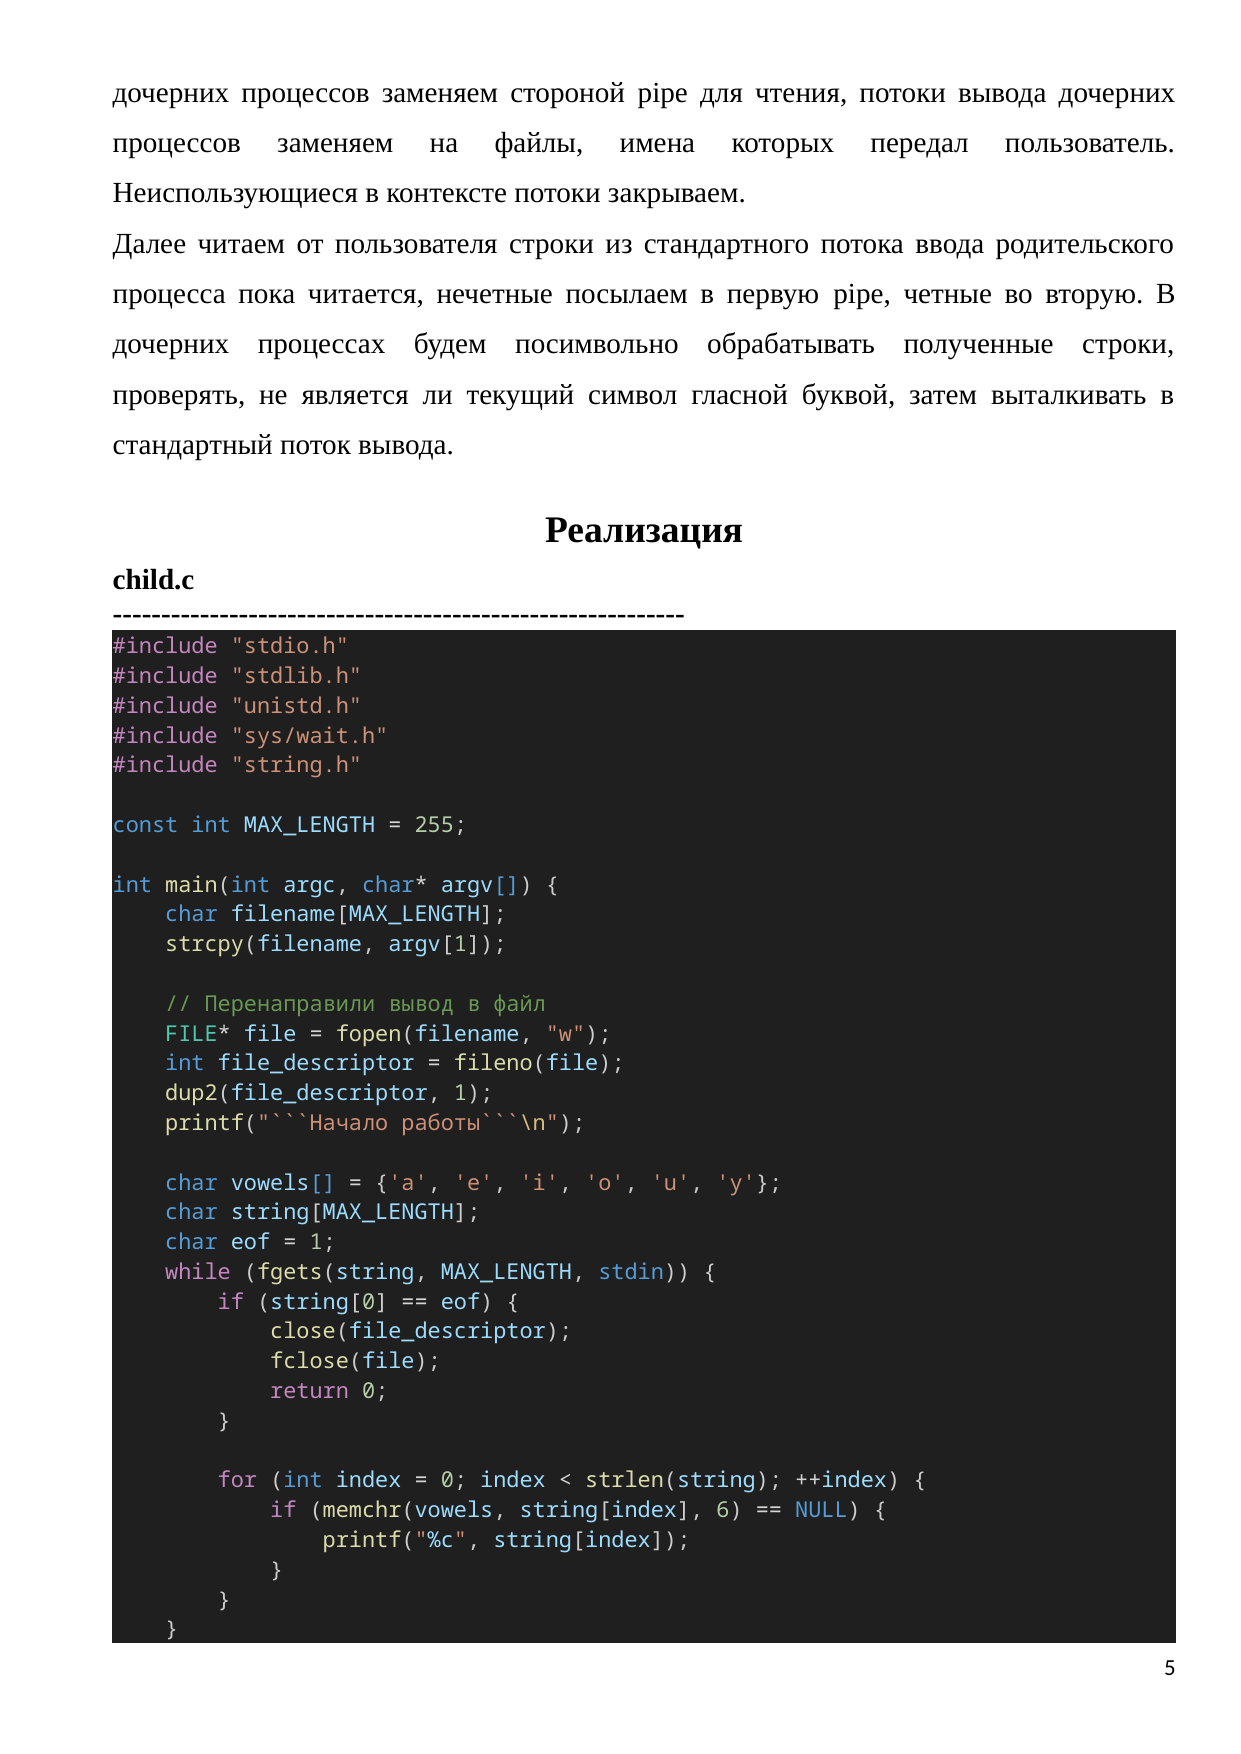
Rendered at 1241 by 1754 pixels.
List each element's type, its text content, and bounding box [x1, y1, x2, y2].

text int file_descriptor = fileno(file); [112, 1047, 1176, 1077]
text char eof = 1; [112, 1226, 1176, 1256]
text const int MAX_LENGTH = 255; [112, 809, 1176, 839]
text while (fgets(string, MAX_LENGTH, stdin)) { [112, 1256, 1176, 1286]
text } [112, 1613, 1176, 1643]
text FILE* file = fopen(filename, "w"); [112, 1017, 1176, 1047]
text child.c [112, 562, 1176, 595]
text printf("%c", string[index]); [112, 1524, 1176, 1554]
text fclose(file); [112, 1345, 1176, 1375]
text #include "stdio.h" [112, 630, 1176, 660]
text // Перенаправили вывод в файл [112, 988, 1176, 1017]
text printf("```Начало работы```\n"); [112, 1107, 1176, 1137]
text return 0; [112, 1375, 1176, 1405]
text #include "stdlib.h" [112, 660, 1176, 690]
text #include "unistd.h" [112, 690, 1176, 719]
text дочерних процессов заменяем стороной pipe для чтения, потоки вывода дочерних процессов заменяем на файлы, имена которых передал пользователь. Неиспользующиеся в контексте потоки закрываем. [112, 75, 1176, 209]
text if (memchr(vowels, string[index], 6) == NULL) { [112, 1494, 1176, 1524]
text ----------------------------------------------------------- [112, 596, 1176, 629]
text for (int index = 0; index < strlen(string); ++index) { [112, 1464, 1176, 1494]
subtitle Реализация [112, 507, 1176, 550]
text } [112, 1583, 1176, 1613]
text char filename[MAX_LENGTH]; [112, 898, 1176, 928]
text #include "sys/wait.h" [112, 719, 1176, 749]
text char string[MAX_LENGTH]; [112, 1196, 1176, 1226]
text if (string[0] == eof) { [112, 1286, 1176, 1315]
text Далее читаем от пользователя строки из стандартного потока ввода родительского процесса пока читается, нечетные посылаем в первую pipe, четные во вторую. В дочерних процессах будем посимвольно обрабатывать полученные строки, проверять, не является ли текущий символ гласной буквой, затем выталкивать в стандартный поток вывода. [112, 226, 1176, 461]
text #include "string.h" [112, 749, 1176, 779]
text char vowels[] = {'a', 'e', 'i', 'o', 'u', 'y'}; [112, 1166, 1176, 1196]
text } [112, 1405, 1176, 1434]
text int main(int argc, char* argv[]) { [112, 868, 1176, 898]
text close(file_descriptor); [112, 1315, 1176, 1345]
text strcpy(filename, argv[1]); [112, 928, 1176, 958]
text } [112, 1554, 1176, 1583]
text dup2(file_descriptor, 1); [112, 1077, 1176, 1107]
